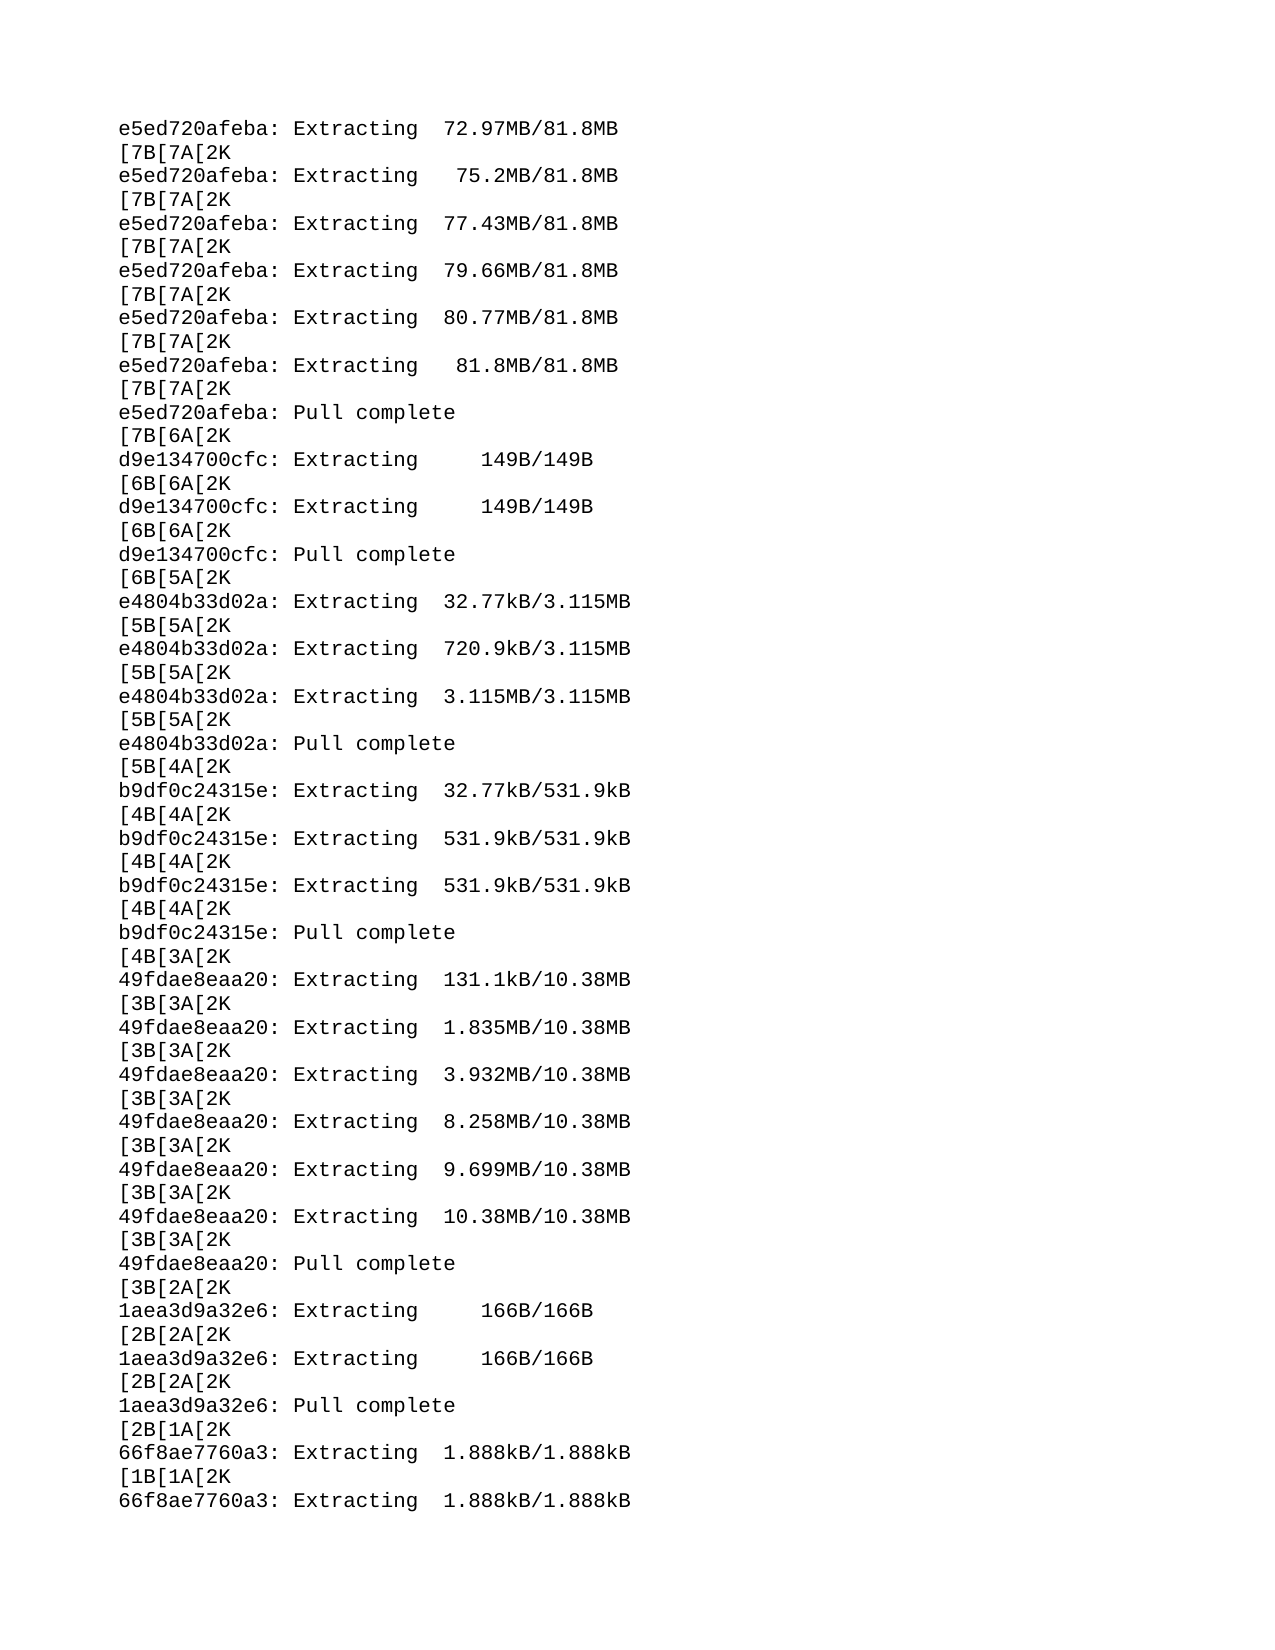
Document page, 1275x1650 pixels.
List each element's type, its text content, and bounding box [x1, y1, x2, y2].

text 49fdae8eaa20: Extracting 8.258MB/10.38MB [118, 1111, 1157, 1135]
text [3B[3A[2K [118, 1088, 1157, 1111]
text [4B[4A[2K [118, 804, 1157, 827]
text [2B[1A[2K [118, 1419, 1157, 1442]
text [4B[4A[2K [118, 851, 1157, 875]
text [7B[7A[2K [118, 236, 1157, 260]
text [4B[4A[2K [118, 898, 1157, 922]
text e5ed720afeba: Extracting 72.97MB/81.8MB [118, 118, 1157, 142]
text d9e134700cfc: Pull complete [118, 544, 1157, 567]
text 49fdae8eaa20: Extracting 10.38MB/10.38MB [118, 1206, 1157, 1229]
text d9e134700cfc: Extracting 149B/149B [118, 449, 1157, 473]
text [5B[4A[2K [118, 757, 1157, 780]
text e5ed720afeba: Pull complete [118, 402, 1157, 426]
text 49fdae8eaa20: Extracting 3.932MB/10.38MB [118, 1064, 1157, 1088]
text [6B[6A[2K [118, 520, 1157, 544]
text [7B[7A[2K [118, 189, 1157, 213]
text [5B[5A[2K [118, 709, 1157, 733]
text 49fdae8eaa20: Extracting 9.699MB/10.38MB [118, 1158, 1157, 1182]
text 49fdae8eaa20: Extracting 131.1kB/10.38MB [118, 969, 1157, 993]
text [6B[5A[2K [118, 567, 1157, 591]
text b9df0c24315e: Extracting 32.77kB/531.9kB [118, 780, 1157, 804]
text d9e134700cfc: Extracting 149B/149B [118, 496, 1157, 520]
text [3B[3A[2K [118, 1040, 1157, 1064]
text 1aea3d9a32e6: Extracting 166B/166B [118, 1300, 1157, 1324]
text e4804b33d02a: Extracting 32.77kB/3.115MB [118, 591, 1157, 615]
text e4804b33d02a: Pull complete [118, 733, 1157, 757]
text b9df0c24315e: Extracting 531.9kB/531.9kB [118, 875, 1157, 898]
text [5B[5A[2K [118, 662, 1157, 686]
text 66f8ae7760a3: Extracting 1.888kB/1.888kB [118, 1442, 1157, 1466]
text [4B[3A[2K [118, 946, 1157, 969]
text [3B[3A[2K [118, 1135, 1157, 1158]
text [3B[2A[2K [118, 1277, 1157, 1300]
text e5ed720afeba: Extracting 81.8MB/81.8MB [118, 354, 1157, 378]
text 49fdae8eaa20: Pull complete [118, 1253, 1157, 1277]
text e5ed720afeba: Extracting 75.2MB/81.8MB [118, 165, 1157, 189]
text 66f8ae7760a3: Extracting 1.888kB/1.888kB [118, 1489, 1157, 1513]
text [5B[5A[2K [118, 615, 1157, 638]
text 1aea3d9a32e6: Extracting 166B/166B [118, 1348, 1157, 1371]
text 1aea3d9a32e6: Pull complete [118, 1395, 1157, 1419]
text 49fdae8eaa20: Extracting 1.835MB/10.38MB [118, 1017, 1157, 1040]
text [7B[6A[2K [118, 426, 1157, 449]
text e5ed720afeba: Extracting 79.66MB/81.8MB [118, 260, 1157, 284]
text [3B[3A[2K [118, 1182, 1157, 1206]
text [7B[7A[2K [118, 331, 1157, 354]
text [6B[6A[2K [118, 473, 1157, 496]
text e5ed720afeba: Extracting 80.77MB/81.8MB [118, 307, 1157, 331]
text e4804b33d02a: Extracting 720.9kB/3.115MB [118, 638, 1157, 662]
text e5ed720afeba: Extracting 77.43MB/81.8MB [118, 213, 1157, 236]
text [7B[7A[2K [118, 284, 1157, 307]
text b9df0c24315e: Pull complete [118, 922, 1157, 946]
text [3B[3A[2K [118, 1229, 1157, 1253]
text [2B[2A[2K [118, 1371, 1157, 1395]
text [3B[3A[2K [118, 993, 1157, 1017]
text [7B[7A[2K [118, 378, 1157, 402]
text b9df0c24315e: Extracting 531.9kB/531.9kB [118, 827, 1157, 851]
text [2B[2A[2K [118, 1324, 1157, 1348]
text [7B[7A[2K [118, 142, 1157, 165]
text [1B[1A[2K [118, 1466, 1157, 1489]
text e4804b33d02a: Extracting 3.115MB/3.115MB [118, 686, 1157, 709]
